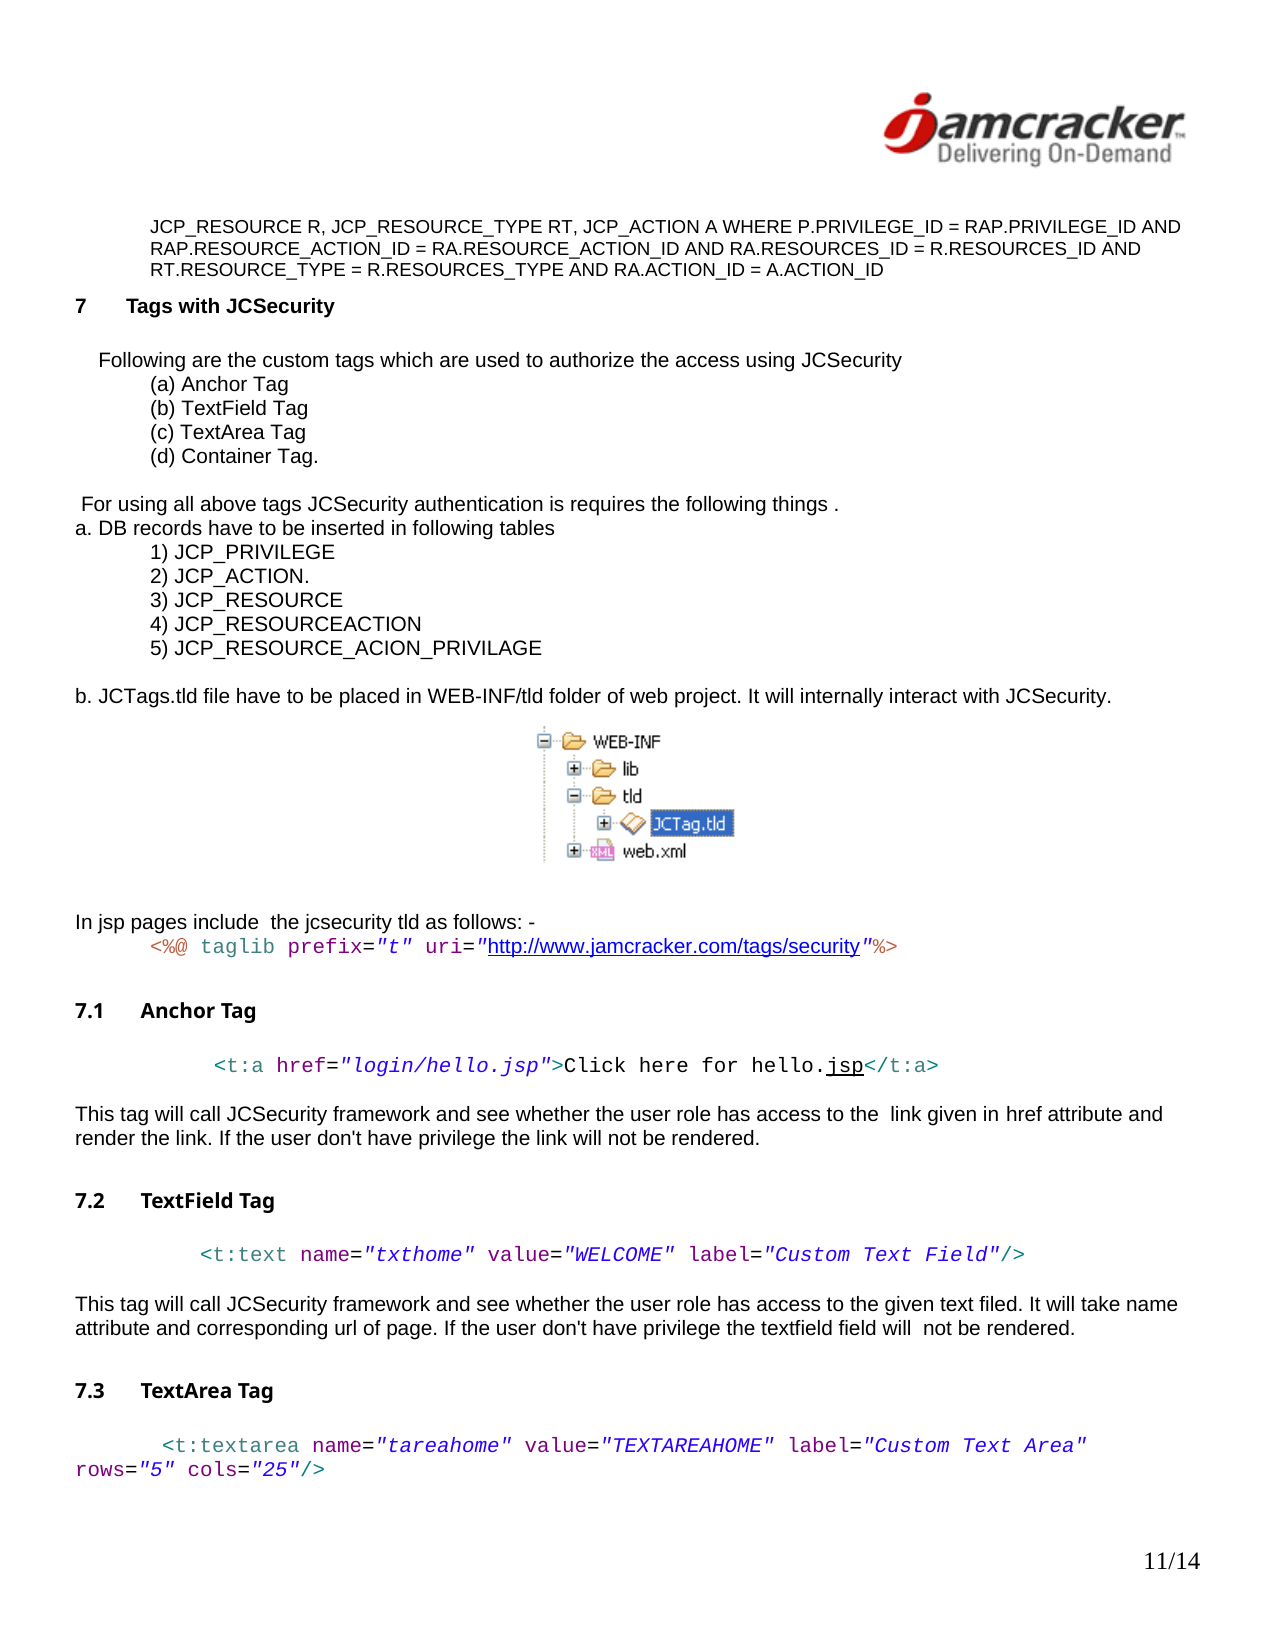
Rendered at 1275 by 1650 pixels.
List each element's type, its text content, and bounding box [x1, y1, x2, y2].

text <t:textarea name="tareahome" value="TEXTAREAHOME" label="Custom Text Area" rows="5" cols="25"/> [75, 1435, 1200, 1482]
text (b) TextField Tag [75, 396, 1200, 420]
text b. JCTags.tld file have to be placed in WEB-INF/tld folder of web project. It will internally interact with JCSecurity. [75, 683, 1200, 707]
text <t:a href="login/hello.jsp">Click here for hello.jsp</t:a> [75, 1055, 1200, 1078]
text JCP_RESOURCE R, JCP_RESOURCE_TYPE RT, JCP_ACTION A WHERE P.PRIVILEGE_ID = RAP.PRIVILEGE_ID AND RAP.RESOURCE_ACTION_ID = RA.RESOURCE_ACTION_ID AND RA.RESOURCES_ID = R.RESOURCES_ID AND RT.RESOURCE_TYPE = R.RESOURCES_TYPE AND RA.ACTION_ID = A.ACTION_ID [75, 216, 1200, 280]
text <%@ taglib prefix="t" uri="http://www.jamcracker.com/tags/security"%> [75, 934, 1200, 960]
text 3) JCP_RESOURCE [75, 588, 1200, 612]
text (c) TextArea Tag [75, 420, 1200, 444]
text This tag will call JCSecurity framework and see whether the user role has access to the given text filed. It will take name attribute and corresponding url of page. If the user don't have privilege the textfield field will not be rendered. [75, 1292, 1200, 1340]
text 1) JCP_PRIVILEGE [75, 540, 1200, 564]
text 4) JCP_RESOURCEACTION [75, 612, 1200, 636]
subtitle TextField Tag [75, 1186, 1200, 1214]
text For using all above tags JCSecurity authentication is requires the following things . [75, 492, 1200, 516]
text a. DB records have to be inserted in following tables [75, 516, 1200, 540]
subtitle Anchor Tag [75, 996, 1200, 1024]
text <t:text name="txthome" value="WELCOME" label="Custom Text Field"/> [75, 1244, 1200, 1268]
picture [880, 91, 1192, 173]
text (d) Container Tag. [75, 444, 1200, 468]
text This tag will call JCSecurity framework and see whether the user role has access to the link given in href attribute and render the link. If the user don't have privilege the link will not be rendered. [75, 1102, 1200, 1150]
text 5) JCP_RESOURCE_ACION_PRIVILAGE [75, 636, 1200, 659]
subtitle TextArea Tag [75, 1376, 1200, 1405]
text In jsp pages include the jcsecurity tld as follows: - [75, 910, 1200, 934]
text 2) JCP_ACTION. [75, 564, 1200, 588]
subtitle Tags with JCSecurity [75, 293, 1200, 318]
text Following are the custom tags which are used to authorize the access using JCSecurity [75, 348, 1200, 372]
text (a) Anchor Tag [75, 372, 1200, 396]
